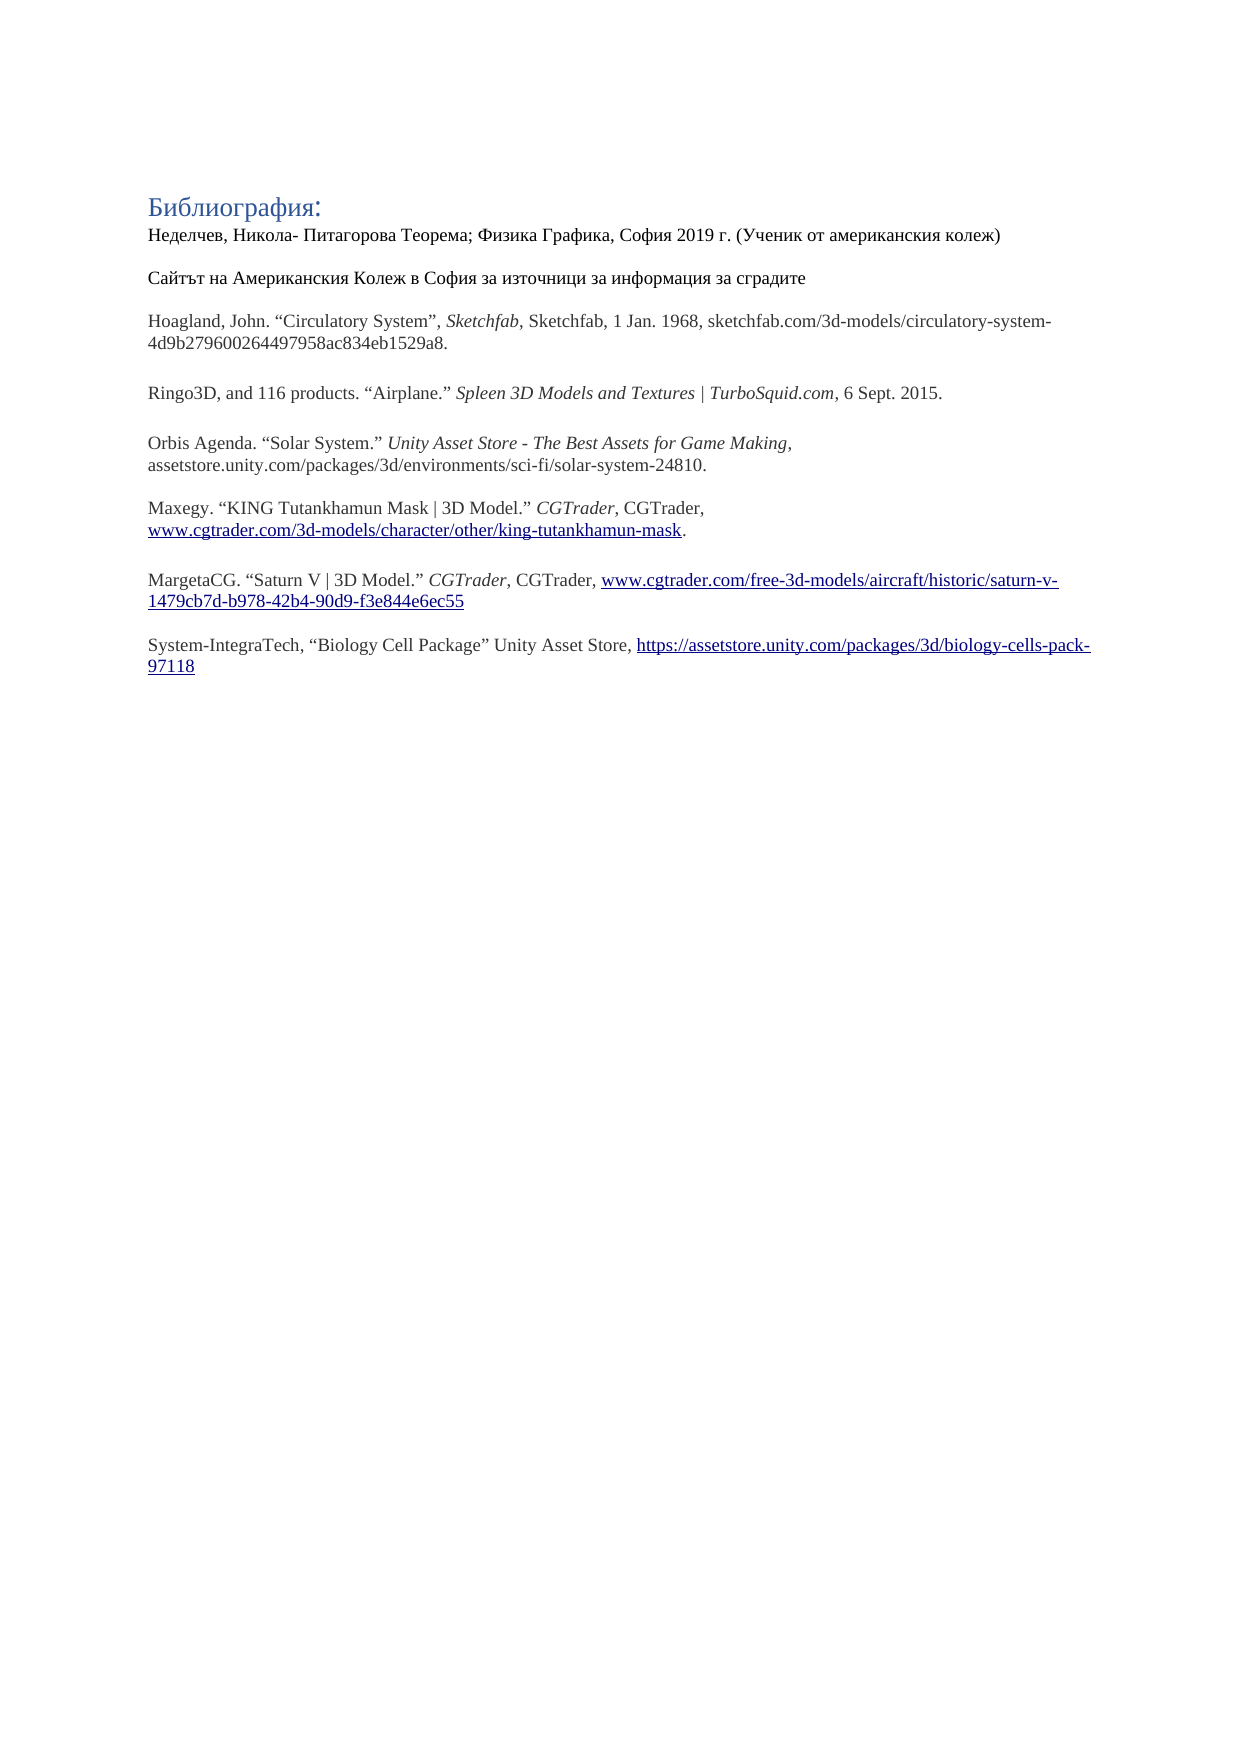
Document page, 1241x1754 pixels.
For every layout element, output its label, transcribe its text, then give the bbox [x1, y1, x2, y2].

text System-IntegraTech, “Biology Cell Package” Unity Asset Store, https://assetstore.unity.com/packages/3d/biology-cells-pack-97118 [148, 633, 1093, 677]
text Hoagland, John. “Circulatory System”, Sketchfab, Sketchfab, 1 Jan. 1968, sketchfab.com/3d-models/circulatory-system-4d9b279600264497958ac834eb1529a8. [148, 288, 1093, 353]
text Ringo3D, and 116 products. “Airplane.” Spleen 3D Models and Textures | TurboSquid.com, 6 Sept. 2015. [148, 382, 1093, 403]
text Библиография: Неделчев, Никола- Питагорова Теорема; Физика Графика, София 2019 г. (Ученик от американския колеж) [148, 187, 1093, 245]
text Orbis Agenda. “Solar System.” Unity Asset Store - The Best Assets for Game Making, assetstore.unity.com/packages/3d/environments/sci-fi/solar-system-24810. [148, 432, 1093, 475]
text Сайтът на Американския Колеж в София за източници за информация за сградите [148, 245, 1093, 288]
text Maxegy. “KING Tutankhamun Mask | 3D Model.” CGTrader, CGTrader, www.cgtrader.com/3d-models/character/other/king-tutankhamun-mask. [148, 497, 1093, 540]
text MargetaCG. “Saturn V | 3D Model.” CGTrader, CGTrader, www.cgtrader.com/free-3d-models/aircraft/historic/saturn-v-1479cb7d-b978-42b4-90d9-f3e844e6ec55 [148, 569, 1093, 612]
